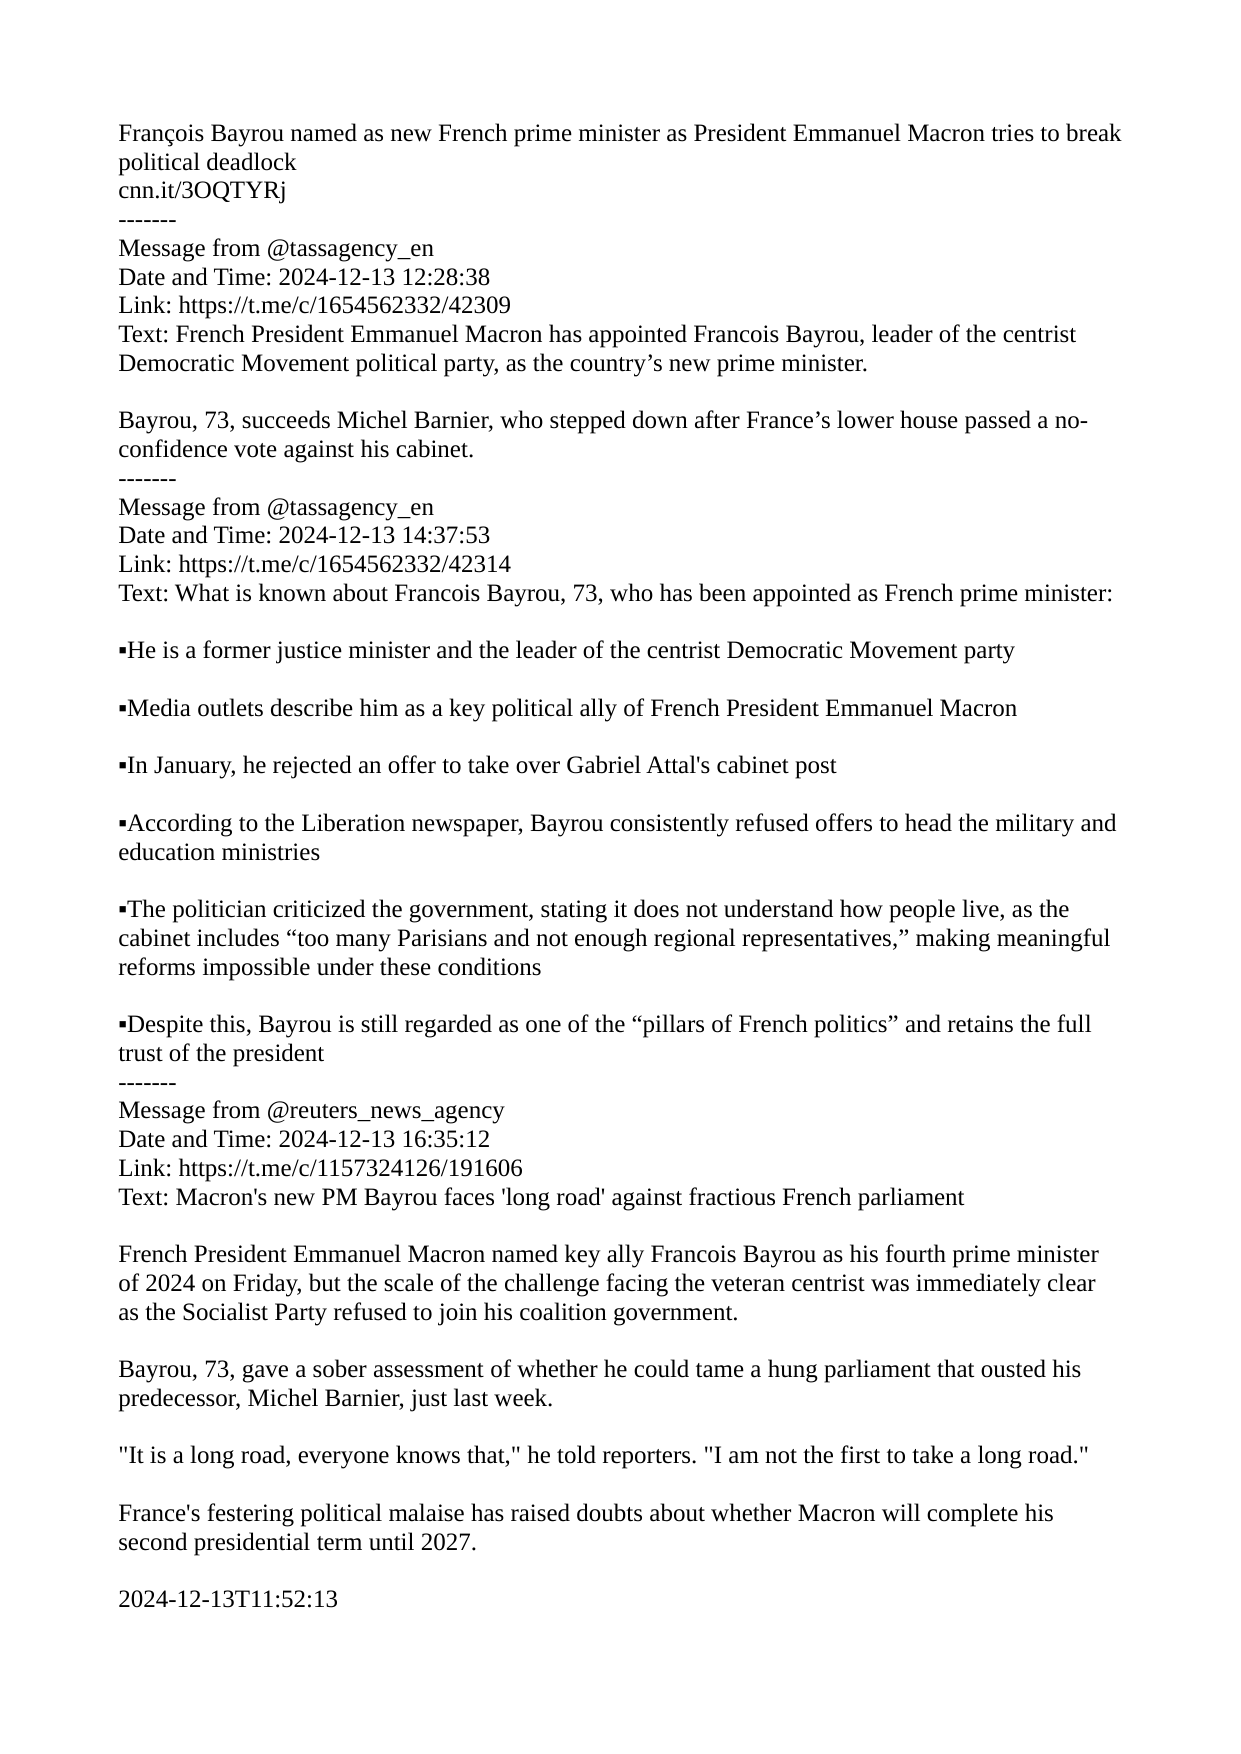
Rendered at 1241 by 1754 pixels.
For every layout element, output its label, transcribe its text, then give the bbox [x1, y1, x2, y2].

text ------- [118, 463, 1122, 492]
text Bayrou, 73, gave a sober assessment of whether he could tame a hung parliament that ousted his predecessor, Michel Barnier, just last week. [118, 1354, 1122, 1412]
text ------- [118, 1067, 1122, 1096]
text French President Emmanuel Macron named key ally Francois Bayrou as his fourth prime minister of 2024 on Friday, but the scale of the challenge facing the veteran centrist was immediately clear as the Socialist Party refused to join his coalition government. [118, 1239, 1122, 1326]
text Text: French President Emmanuel Macron has appointed Francois Bayrou, leader of the centrist Democratic Movement political party, as the country’s new prime minister. [118, 319, 1122, 377]
text ▪️The politician criticized the government, stating it does not understand how people live, as the cabinet includes “too many Parisians and not enough regional representatives,” making meaningful reforms impossible under these conditions [118, 894, 1122, 981]
text France's festering political malaise has raised doubts about whether Macron will complete his second presidential term until 2027. [118, 1498, 1122, 1556]
text ▪️In January, he rejected an offer to take over Gabriel Attal's cabinet post [118, 751, 1122, 779]
text Date and Time: 2024-12-13 12:28:38 [118, 262, 1122, 291]
text Message from @reuters_news_agency [118, 1096, 1122, 1124]
text ▪️Media outlets describe him as a key political ally of French President Emmanuel Macron [118, 693, 1122, 722]
text Message from @tassagency_en [118, 492, 1122, 521]
text ▪️Despite this, Bayrou is still regarded as one of the “pillars of French politics” and retains the full trust of the president [118, 1009, 1122, 1067]
text Link: https://t.me/c/1157324126/191606 [118, 1153, 1122, 1182]
text Date and Time: 2024-12-13 16:35:12 [118, 1124, 1122, 1153]
text "It is a long road, everyone knows that," he told reporters. "I am not the first to take a long road." [118, 1441, 1122, 1469]
text Message from @tassagency_en [118, 233, 1122, 262]
text ▪️He is a former justice minister and the leader of the centrist Democratic Movement party [118, 636, 1122, 664]
text ------- [118, 204, 1122, 233]
text cnn.it/3OQTYRj [118, 176, 1122, 204]
text ▪️According to the Liberation newspaper, Bayrou consistently refused offers to head the military and education ministries [118, 808, 1122, 866]
text Date and Time: 2024-12-13 14:37:53 [118, 521, 1122, 549]
text Bayrou, 73, succeeds Michel Barnier, who stepped down after France’s lower house passed a no-confidence vote against his cabinet. [118, 406, 1122, 463]
text Text: What is known about Francois Bayrou, 73, who has been appointed as French prime minister: [118, 578, 1122, 607]
text Link: https://t.me/c/1654562332/42314 [118, 549, 1122, 578]
text Link: https://t.me/c/1654562332/42309 [118, 291, 1122, 319]
text Text: Macron's new PM Bayrou faces 'long road' against fractious French parliament [118, 1182, 1122, 1211]
text François Bayrou named as new French prime minister as President Emmanuel Macron tries to break political deadlock [118, 118, 1122, 176]
text 2024-12-13T11:52:13 [118, 1584, 1122, 1613]
